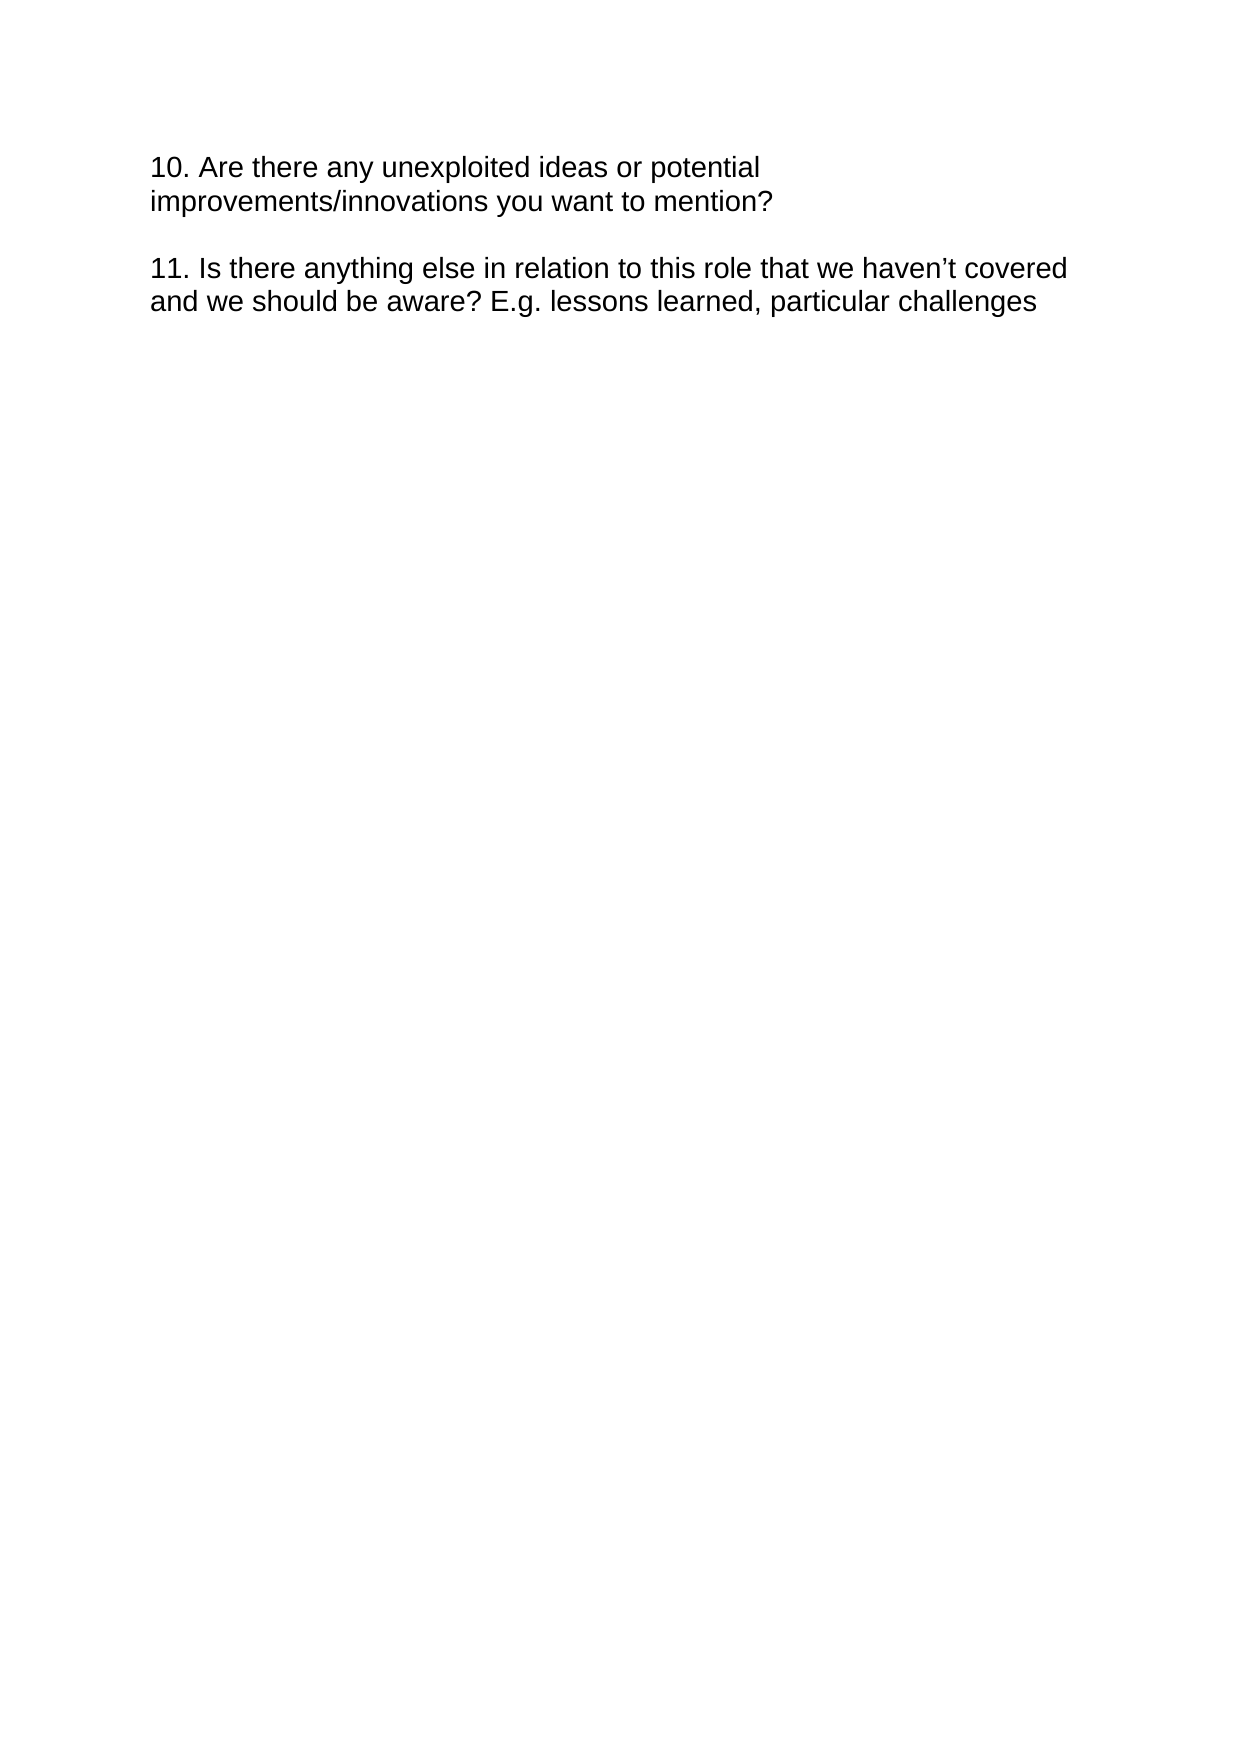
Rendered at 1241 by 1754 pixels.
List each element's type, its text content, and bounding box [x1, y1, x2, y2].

text 10. Are there any unexploited ideas or potential improvements/innovations you want to mention? [150, 150, 1090, 217]
text 11. Is there anything else in relation to this role that we haven’t covered and we should be aware? E.g. lessons learned, particular challenges [150, 251, 1090, 318]
